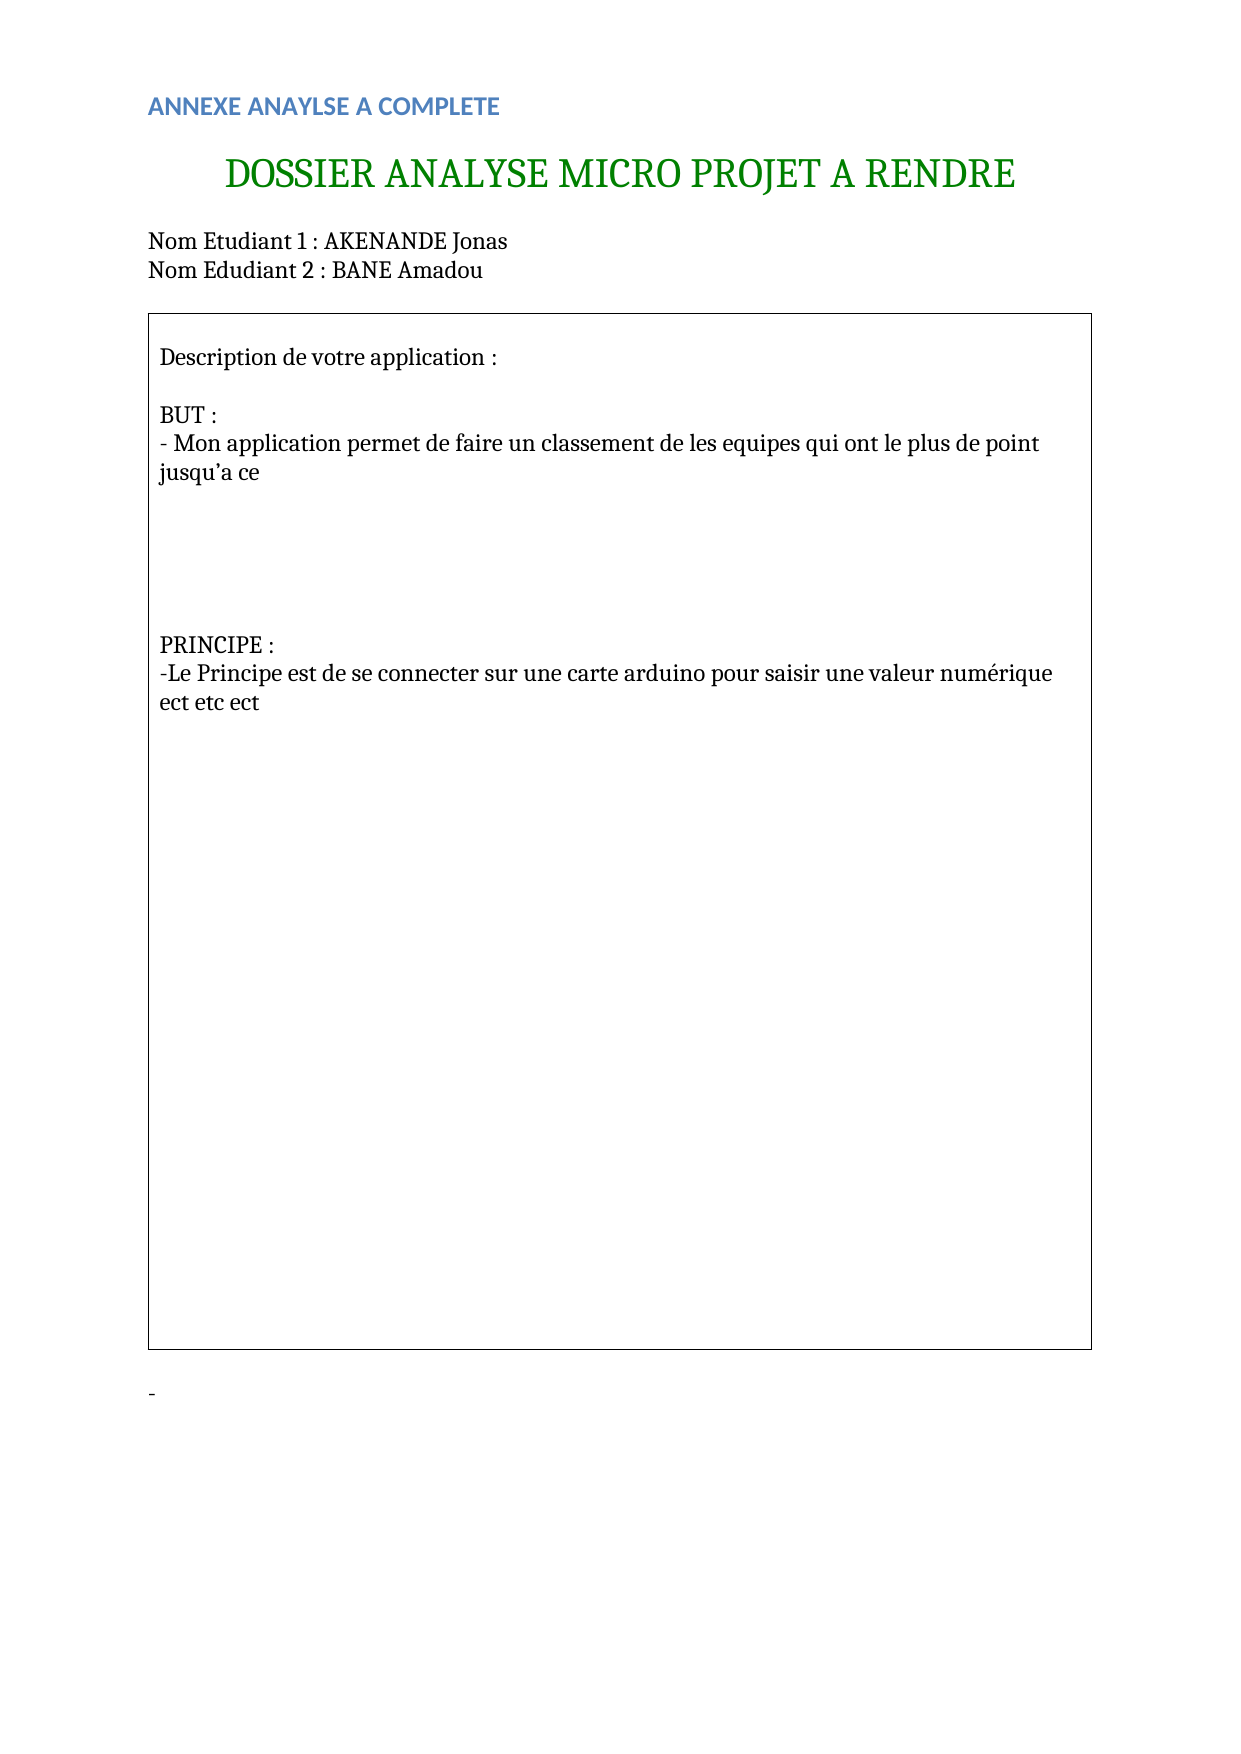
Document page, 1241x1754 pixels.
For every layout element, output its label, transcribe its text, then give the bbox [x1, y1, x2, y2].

text DOSSIER ANALYSE MICRO PROJET A RENDRE [148, 150, 1093, 198]
text - [148, 1379, 1093, 1408]
text Nom Etudiant 1 : AKENANDE Jonas [148, 227, 1093, 256]
table_header Description de votre application : BUT : - Mon application permet de faire un classement de les equipes qui ont le plus de point jusqu’a ce PRINCIPE : -Le Principe est de se connecter sur une carte arduino pour saisir une valeur numérique ect etc ect [149, 314, 1091, 1349]
text Nom Edudiant 2 : BANE Amadou [148, 256, 1093, 284]
subtitle ANNEXE ANAYLSE A COMPLETE [148, 89, 1093, 122]
